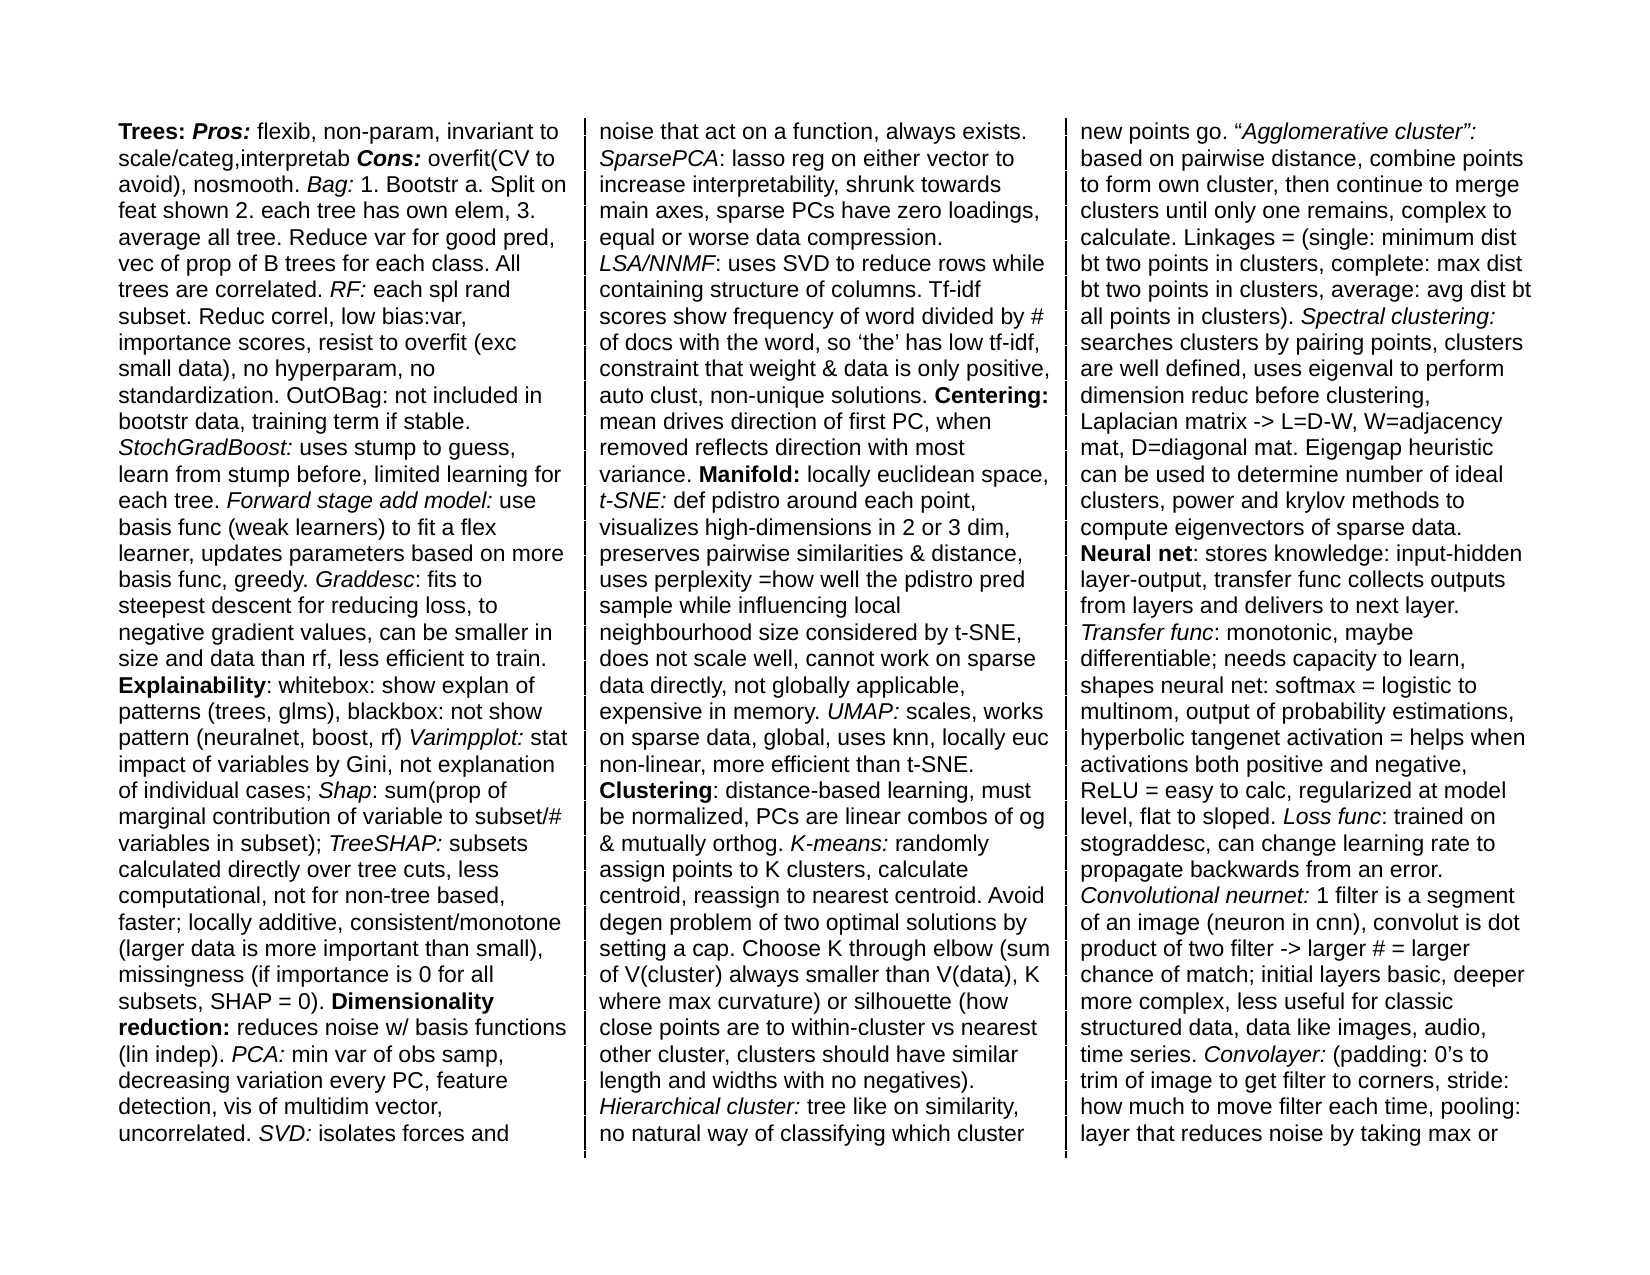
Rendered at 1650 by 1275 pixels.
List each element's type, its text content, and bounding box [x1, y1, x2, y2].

text noise that act on a function, always exists. SparsePCA: lasso reg on either vector to increase interpretability, shrunk towards main axes, sparse PCs have zero loadings, equal or worse data compression. LSA/NNMF: uses SVD to reduce rows while containing structure of columns. Tf-idf scores show frequency of word divided by # of docs with the word, so ‘the’ has low tf-idf, constraint that weight & data is only positive, auto clust, non-unique solutions. Centering: mean drives direction of first PC, when removed reflects direction with most variance. Manifold: locally euclidean space, t-SNE: def pdistro around each point, visualizes high-dimensions in 2 or 3 dim, preserves pairwise similarities & distance, uses perplexity =how well the pdistro pred sample while influencing local neighbourhood size considered by t-SNE, does not scale well, cannot work on sparse data directly, not globally applicable, expensive in memory. UMAP: scales, works on sparse data, global, uses knn, locally euc non-linear, more efficient than t-SNE. Clustering: distance-based learning, must be normalized, PCs are linear combos of og & mutually orthog. K-means: randomly assign points to K clusters, calculate centroid, reassign to nearest centroid. Avoid degen problem of two optimal solutions by setting a cap. Choose K through elbow (sum of V(cluster) always smaller than V(data), K where max curvature) or silhouette (how close points are to within-cluster vs nearest other cluster, clusters should have similar length and widths with no negatives). Hierarchical cluster: tree like on similarity, no natural way of classifying which cluster [599, 118, 1051, 1146]
text Trees: Pros: flexib, non-param, invariant to scale/categ,interpretab Cons: overfit(CV to avoid), nosmooth. Bag: 1. Bootstr a. Split on feat shown 2. each tree has own elem, 3. average all tree. Reduce var for good pred, vec of prop of B trees for each class. All trees are correlated. RF: each spl rand subset. Reduc correl, low bias:var, importance scores, resist to overfit (exc small data), no hyperparam, no standardization. OutOBag: not included in bootstr data, training term if stable. StochGradBoost: uses stump to guess, learn from stump before, limited learning for each tree. Forward stage add model: use basis func (weak learners) to fit a flex learner, updates parameters based on more basis func, greedy. Graddesc: fits to steepest descent for reducing loss, to negative gradient values, can be smaller in size and data than rf, less efficient to train. Explainability: whitebox: show explan of patterns (trees, glms), blackbox: not show pattern (neuralnet, boost, rf) Varimpplot: stat impact of variables by Gini, not explanation of individual cases; Shap: sum(prop of marginal contribution of variable to subset/# variables in subset); TreeSHAP: subsets calculated directly over tree cuts, less computational, not for non-tree based, faster; locally additive, consistent/monotone (larger data is more important than small), missingness (if importance is 0 for all subsets, SHAP = 0). Dimensionality reduction: reduces noise w/ basis functions (lin indep). PCA: min var of obs samp, decreasing variation every PC, feature detection, vis of multidim vector, uncorrelated. SVD: isolates forces and [118, 118, 570, 1146]
text new points go. “Agglomerative cluster”: based on pairwise distance, combine points to form own cluster, then continue to merge clusters until only one remains, complex to calculate. Linkages = (single: minimum dist bt two points in clusters, complete: max dist bt two points in clusters, average: avg dist bt all points in clusters). Spectral clustering: searches clusters by pairing points, clusters are well defined, uses eigenval to perform dimension reduc before clustering, Laplacian matrix -> L=D-W, W=adjacency mat, D=diagonal mat. Eigengap heuristic can be used to determine number of ideal clusters, power and krylov methods to compute eigenvectors of sparse data. Neural net: stores knowledge: input-hidden layer-output, transfer func collects outputs from layers and delivers to next layer. Transfer func: monotonic, maybe differentiable; needs capacity to learn, shapes neural net: softmax = logistic to multinom, output of probability estimations, hyperbolic tangenet activation = helps when activations both positive and negative, ReLU = easy to calc, regularized at model level, flat to sloped. Loss func: trained on stograddesc, can change learning rate to propagate backwards from an error. Convolutional neurnet: 1 filter is a segment of an image (neuron in cnn), convolut is dot product of two filter -> larger # = larger chance of match; initial layers basic, deeper more complex, less useful for classic structured data, data like images, audio, time series. Convolayer: (padding: 0’s to trim of image to get filter to corners, stride: how much to move filter each time, pooling: layer that reduces noise by taking max or [1080, 118, 1532, 1146]
